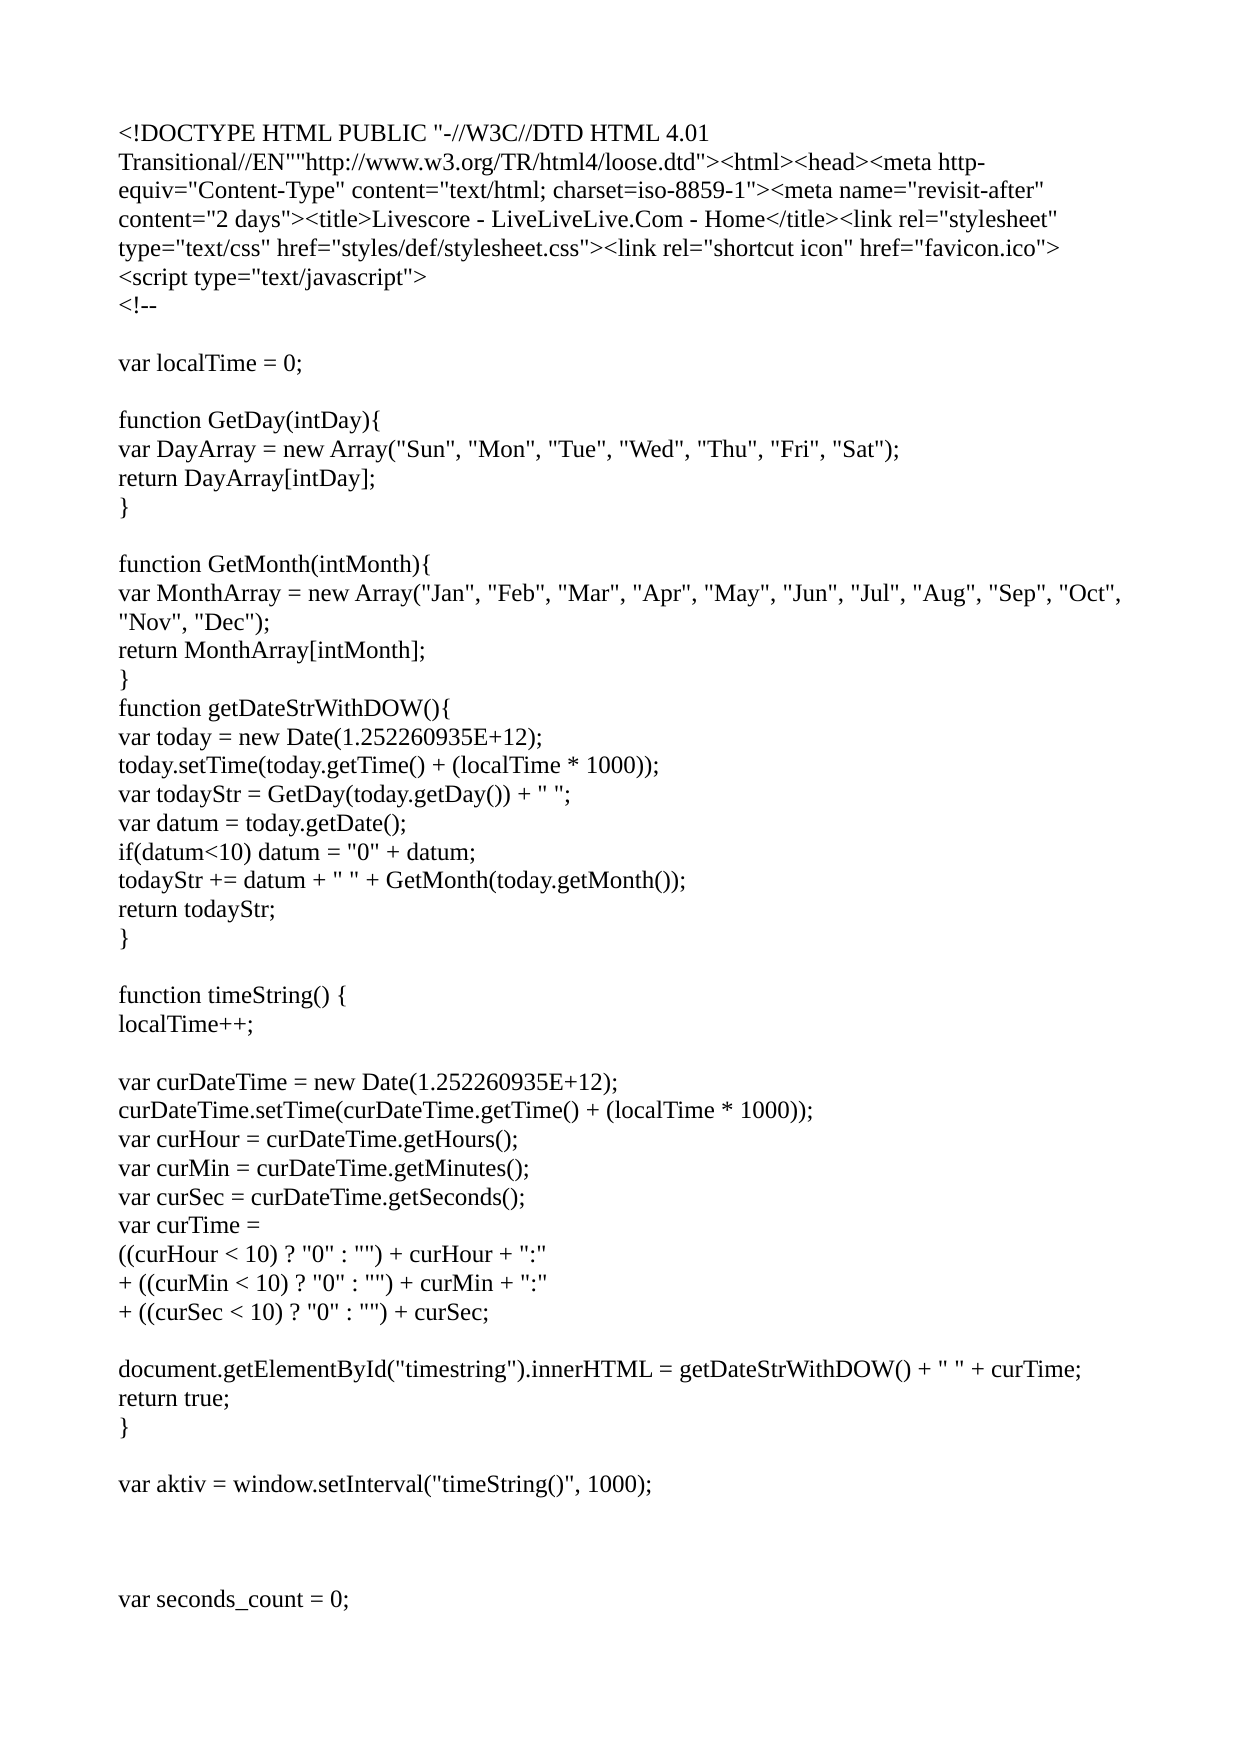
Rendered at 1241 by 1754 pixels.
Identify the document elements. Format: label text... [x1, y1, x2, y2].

text return DayArray[intDay]; [118, 463, 1122, 492]
text } [118, 664, 1122, 693]
text } [118, 492, 1122, 521]
text + ((curSec < 10) ? "0" : "") + curSec; [118, 1297, 1122, 1326]
text var localTime = 0; [118, 348, 1122, 377]
text localTime++; [118, 1009, 1122, 1038]
text return MonthArray[intMonth]; [118, 636, 1122, 664]
text return todayStr; [118, 894, 1122, 923]
text today.setTime(today.getTime() + (localTime * 1000)); [118, 751, 1122, 779]
text function GetDay(intDay){ [118, 406, 1122, 434]
text var MonthArray = new Array("Jan", "Feb", "Mar", "Apr", "May", "Jun", "Jul", "Aug", "Sep", "Oct", "Nov", "Dec"); [118, 578, 1122, 636]
text return true; [118, 1383, 1122, 1412]
text var curHour = curDateTime.getHours(); [118, 1124, 1122, 1153]
text var DayArray = new Array("Sun", "Mon", "Tue", "Wed", "Thu", "Fri", "Sat"); [118, 434, 1122, 463]
text function timeString() { [118, 981, 1122, 1009]
text var curTime = [118, 1211, 1122, 1239]
text } [118, 1412, 1122, 1441]
text var datum = today.getDate(); [118, 808, 1122, 837]
text if(datum<10) datum = "0" + datum; [118, 837, 1122, 866]
text <script type="text/javascript"> [118, 262, 1122, 291]
text todayStr += datum + " " + GetMonth(today.getMonth()); [118, 866, 1122, 894]
text ((curHour < 10) ? "0" : "") + curHour + ":" [118, 1239, 1122, 1268]
text function GetMonth(intMonth){ [118, 549, 1122, 578]
text document.getElementById("timestring").innerHTML = getDateStrWithDOW() + " " + curTime; [118, 1354, 1122, 1383]
text + ((curMin < 10) ? "0" : "") + curMin + ":" [118, 1268, 1122, 1297]
text var today = new Date(1.252260935E+12); [118, 722, 1122, 751]
text <!DOCTYPE HTML PUBLIC "-//W3C//DTD HTML 4.01 Transitional//EN""http://www.w3.org/TR/html4/loose.dtd"><html><head><meta http-equiv="Content-Type" content="text/html; charset=iso-8859-1"><meta name="revisit-after" content="2 days"><title>Livescore - LiveLiveLive.Com - Home</title><link rel="stylesheet" type="text/css" href="styles/def/stylesheet.css"><link rel="shortcut icon" href="favicon.ico"> [118, 118, 1122, 262]
text var curMin = curDateTime.getMinutes(); [118, 1153, 1122, 1182]
text } [118, 923, 1122, 952]
text var curDateTime = new Date(1.252260935E+12); [118, 1067, 1122, 1096]
text var aktiv = window.setInterval("timeString()", 1000); [118, 1469, 1122, 1498]
text var todayStr = GetDay(today.getDay()) + " "; [118, 779, 1122, 808]
text function getDateStrWithDOW(){ [118, 693, 1122, 722]
text curDateTime.setTime(curDateTime.getTime() + (localTime * 1000)); [118, 1096, 1122, 1124]
text var seconds_count = 0; [118, 1584, 1122, 1613]
text <!-- [118, 291, 1122, 319]
text var curSec = curDateTime.getSeconds(); [118, 1182, 1122, 1211]
